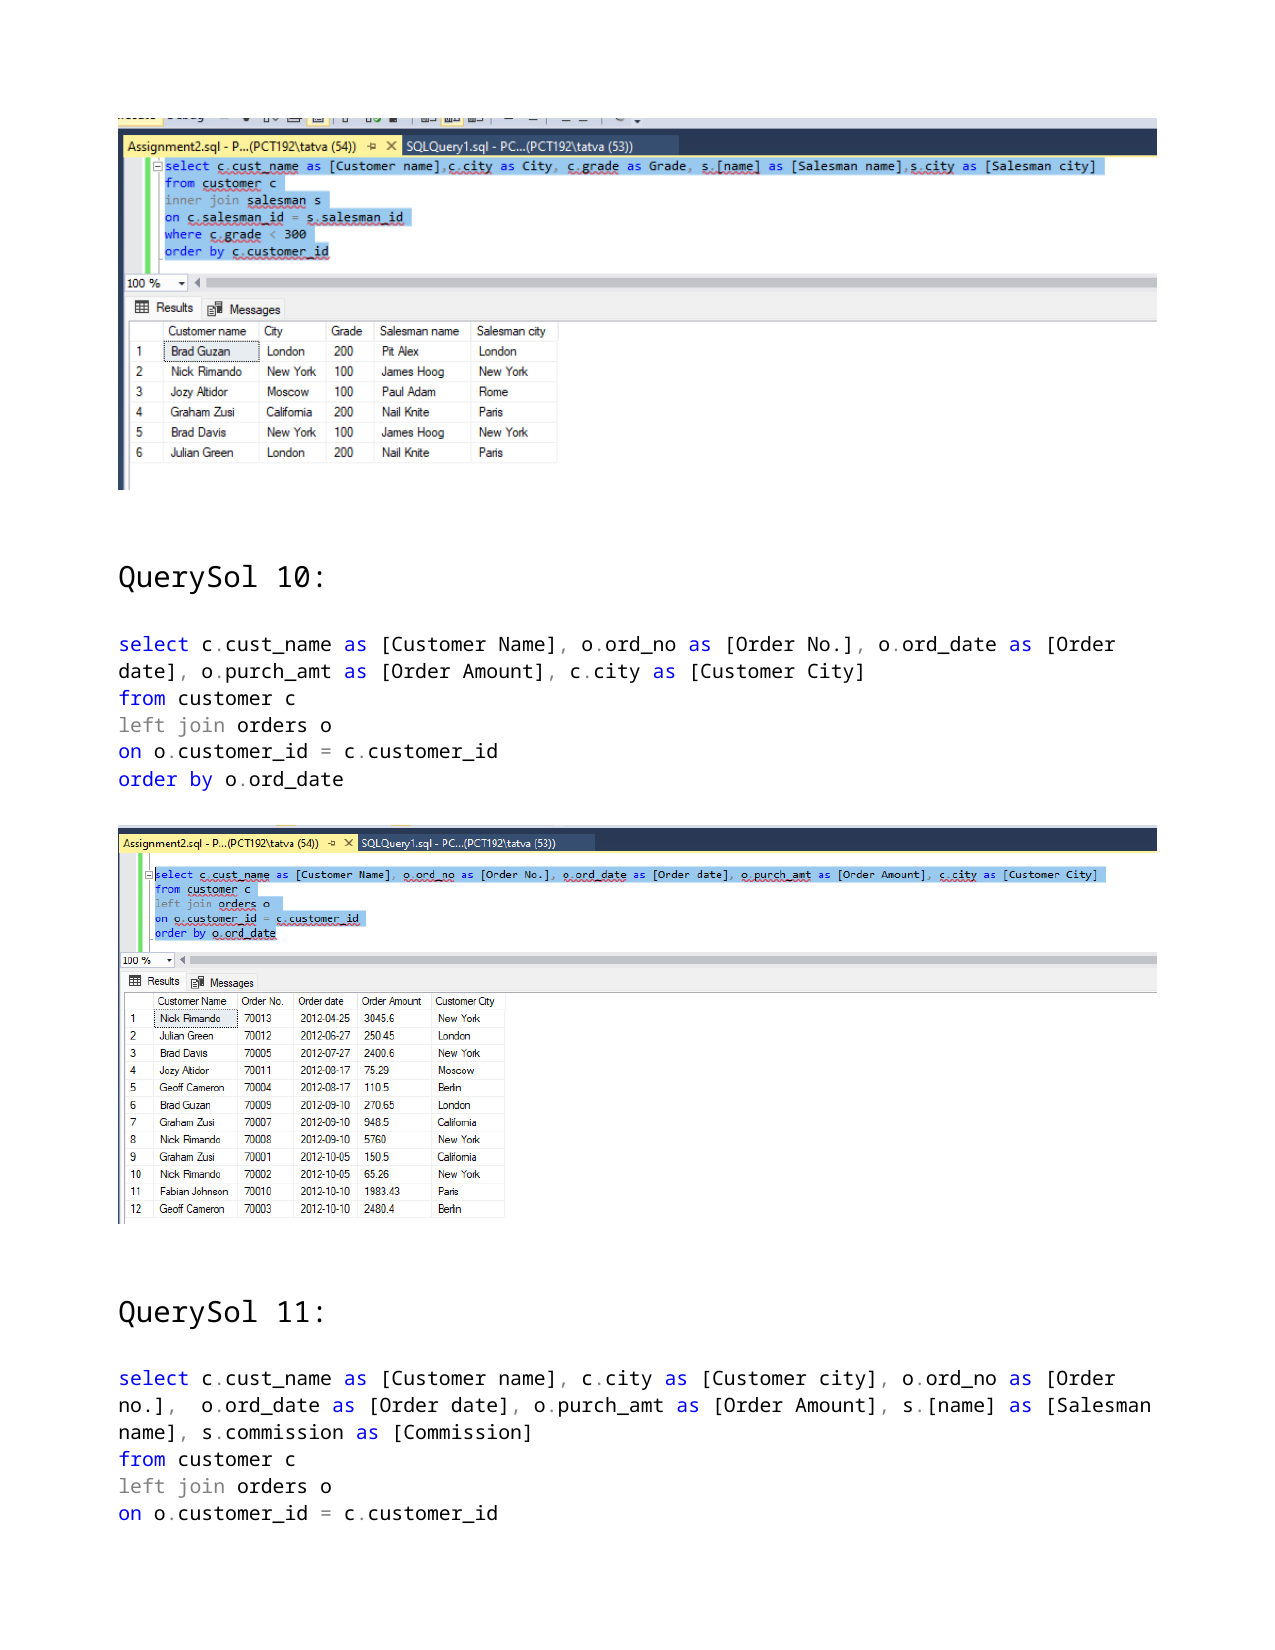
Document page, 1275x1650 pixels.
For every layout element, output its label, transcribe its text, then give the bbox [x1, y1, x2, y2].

text from customer c [118, 684, 1157, 711]
text from customer c [118, 1445, 1157, 1472]
text on o.customer_id = c.customer_id [118, 1499, 1157, 1526]
text left join orders o [118, 711, 1157, 738]
picture [118, 118, 1157, 490]
picture [118, 825, 1157, 1224]
text QuerySol 11: [118, 1291, 1157, 1331]
text select c.cust_name as [Customer name], c.city as [Customer city], o.ord_no as [Order no.], o.ord_date as [Order date], o.purch_amt as [Order Amount], s.[name] as [Salesman name], s.commission as [Commission] [118, 1364, 1157, 1445]
text order by o.ord_date [118, 765, 1157, 792]
text on o.customer_id = c.customer_id [118, 738, 1157, 765]
text left join orders o [118, 1472, 1157, 1499]
text QuerySol 10: [118, 557, 1157, 596]
text select c.cust_name as [Customer Name], o.ord_no as [Order No.], o.ord_date as [Order date], o.purch_amt as [Order Amount], c.city as [Customer City] [118, 630, 1157, 684]
